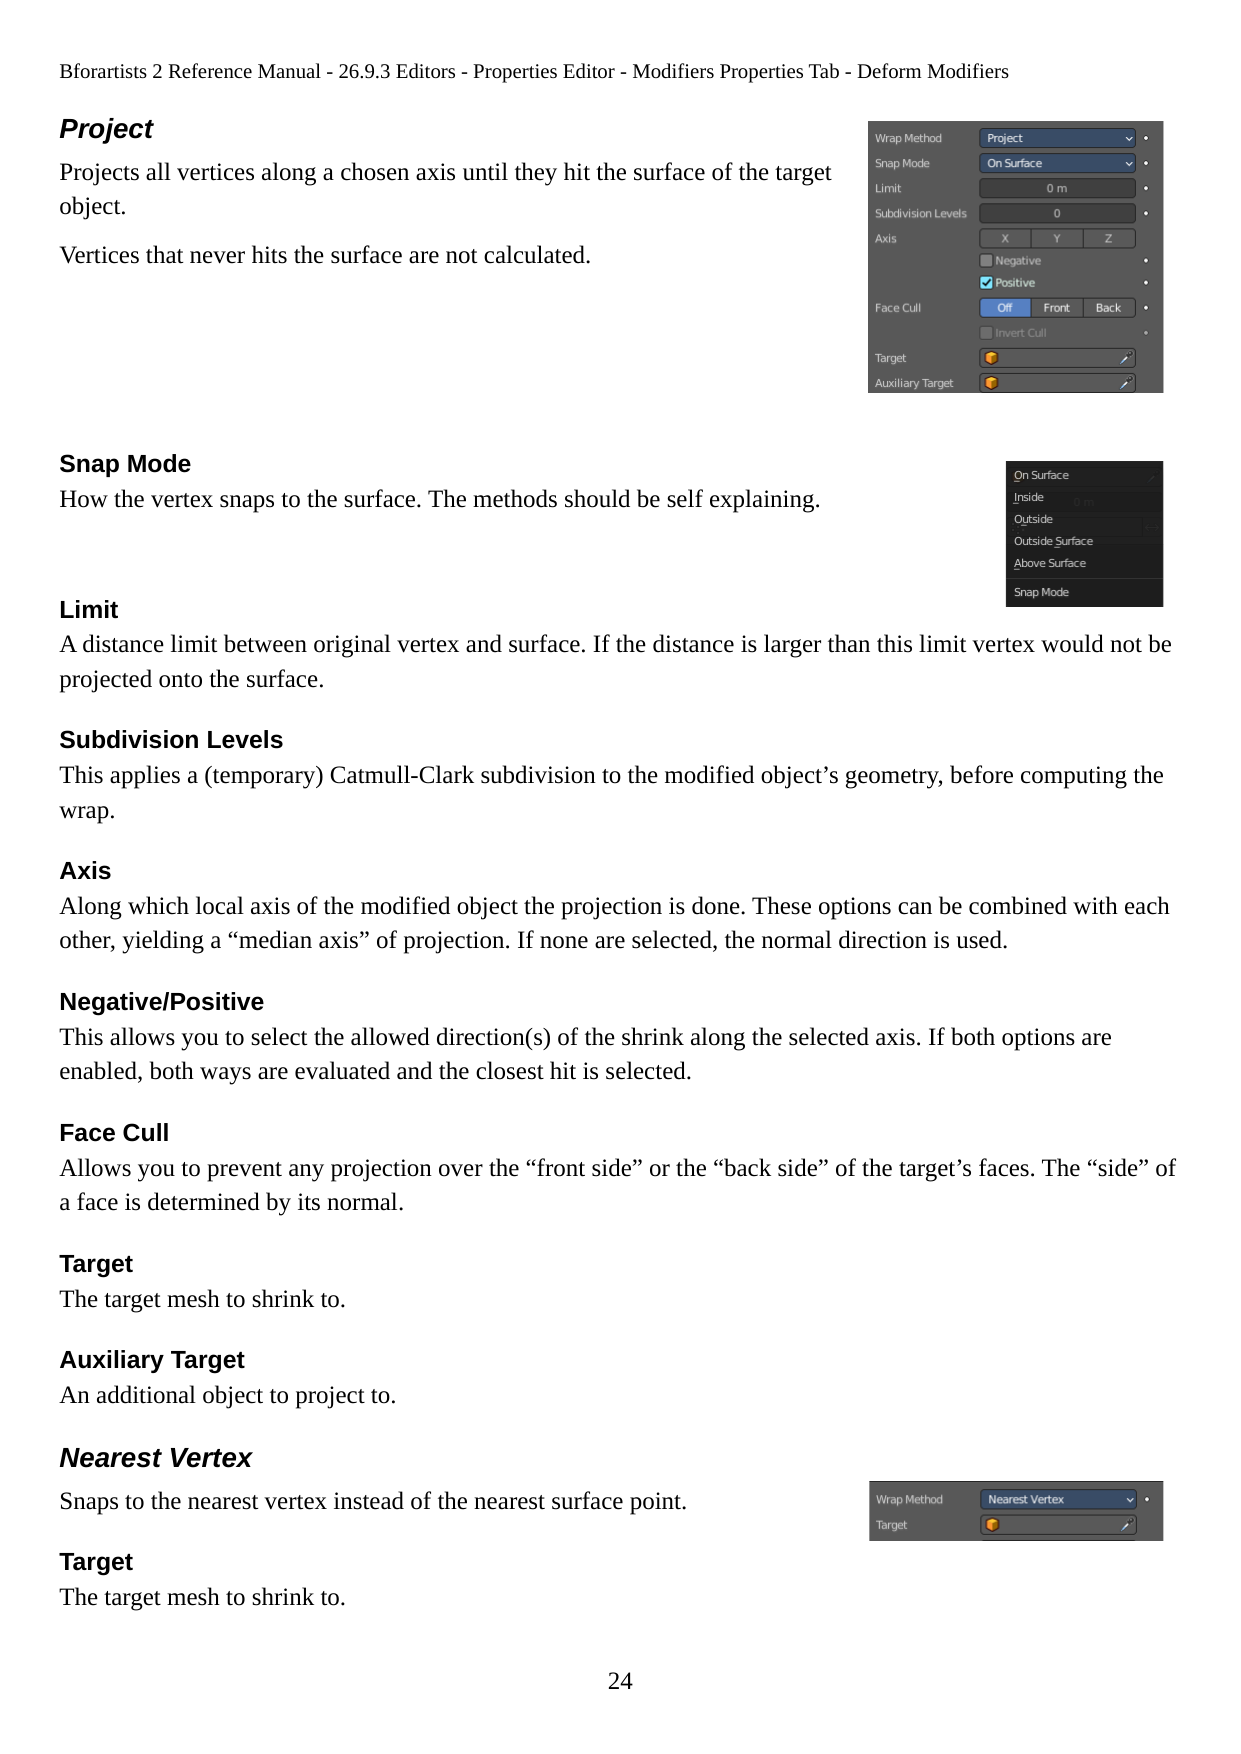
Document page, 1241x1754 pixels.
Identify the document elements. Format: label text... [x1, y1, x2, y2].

subtitle Subdivision Levels [59, 726, 1181, 754]
subtitle Limit [59, 595, 1181, 623]
picture [869, 1481, 1164, 1541]
text A distance limit between original vertex and surface. If the distance is larger than this limit vertex would not be projected onto the surface. [59, 629, 1181, 693]
subtitle Face Cull [59, 1118, 1181, 1147]
subtitle Negative/Positive [59, 987, 1181, 1016]
text How the vertex snaps to the surface. The methods should be self explaining. [59, 484, 1005, 513]
text The target mesh to shrink to. [59, 1284, 1181, 1312]
subtitle Snap Mode [59, 449, 1181, 478]
subtitle Axis [59, 856, 1181, 885]
text Along which local axis of the modified object the projection is done. These options can be combined with each other, yielding a “median axis” of projection. If none are selected, the normal direction is used. [59, 891, 1181, 954]
subtitle Auxiliary Target [59, 1345, 1181, 1374]
subtitle Nearest Vertex [59, 1442, 1181, 1473]
text This allows you to select the allowed direction(s) of the shrink along the selected axis. If both options are enabled, both ways are evaluated and the closest hit is selected. [59, 1022, 1181, 1085]
picture [868, 121, 1164, 393]
subtitle Project [59, 113, 1181, 144]
subtitle Target [59, 1547, 1181, 1576]
text Vertices that never hits the surface are not calculated. [59, 241, 868, 269]
text An additional object to project to. [59, 1380, 1181, 1409]
subtitle Target [59, 1249, 1181, 1277]
text This applies a (temporary) Catmull-Clark subdivision to the modified object’s geometry, before computing the wrap. [59, 760, 1181, 823]
text The target mesh to shrink to. [59, 1582, 1181, 1611]
text Snaps to the nearest vertex instead of the nearest surface point. [59, 1486, 869, 1515]
picture [1005, 461, 1164, 607]
text Projects all vertices along a chosen axis until they hit the surface of the target object. [59, 157, 868, 220]
text Allows you to prevent any projection over the “front side” or the “back side” of the target’s faces. The “side” of a face is determined by its normal. [59, 1153, 1181, 1216]
